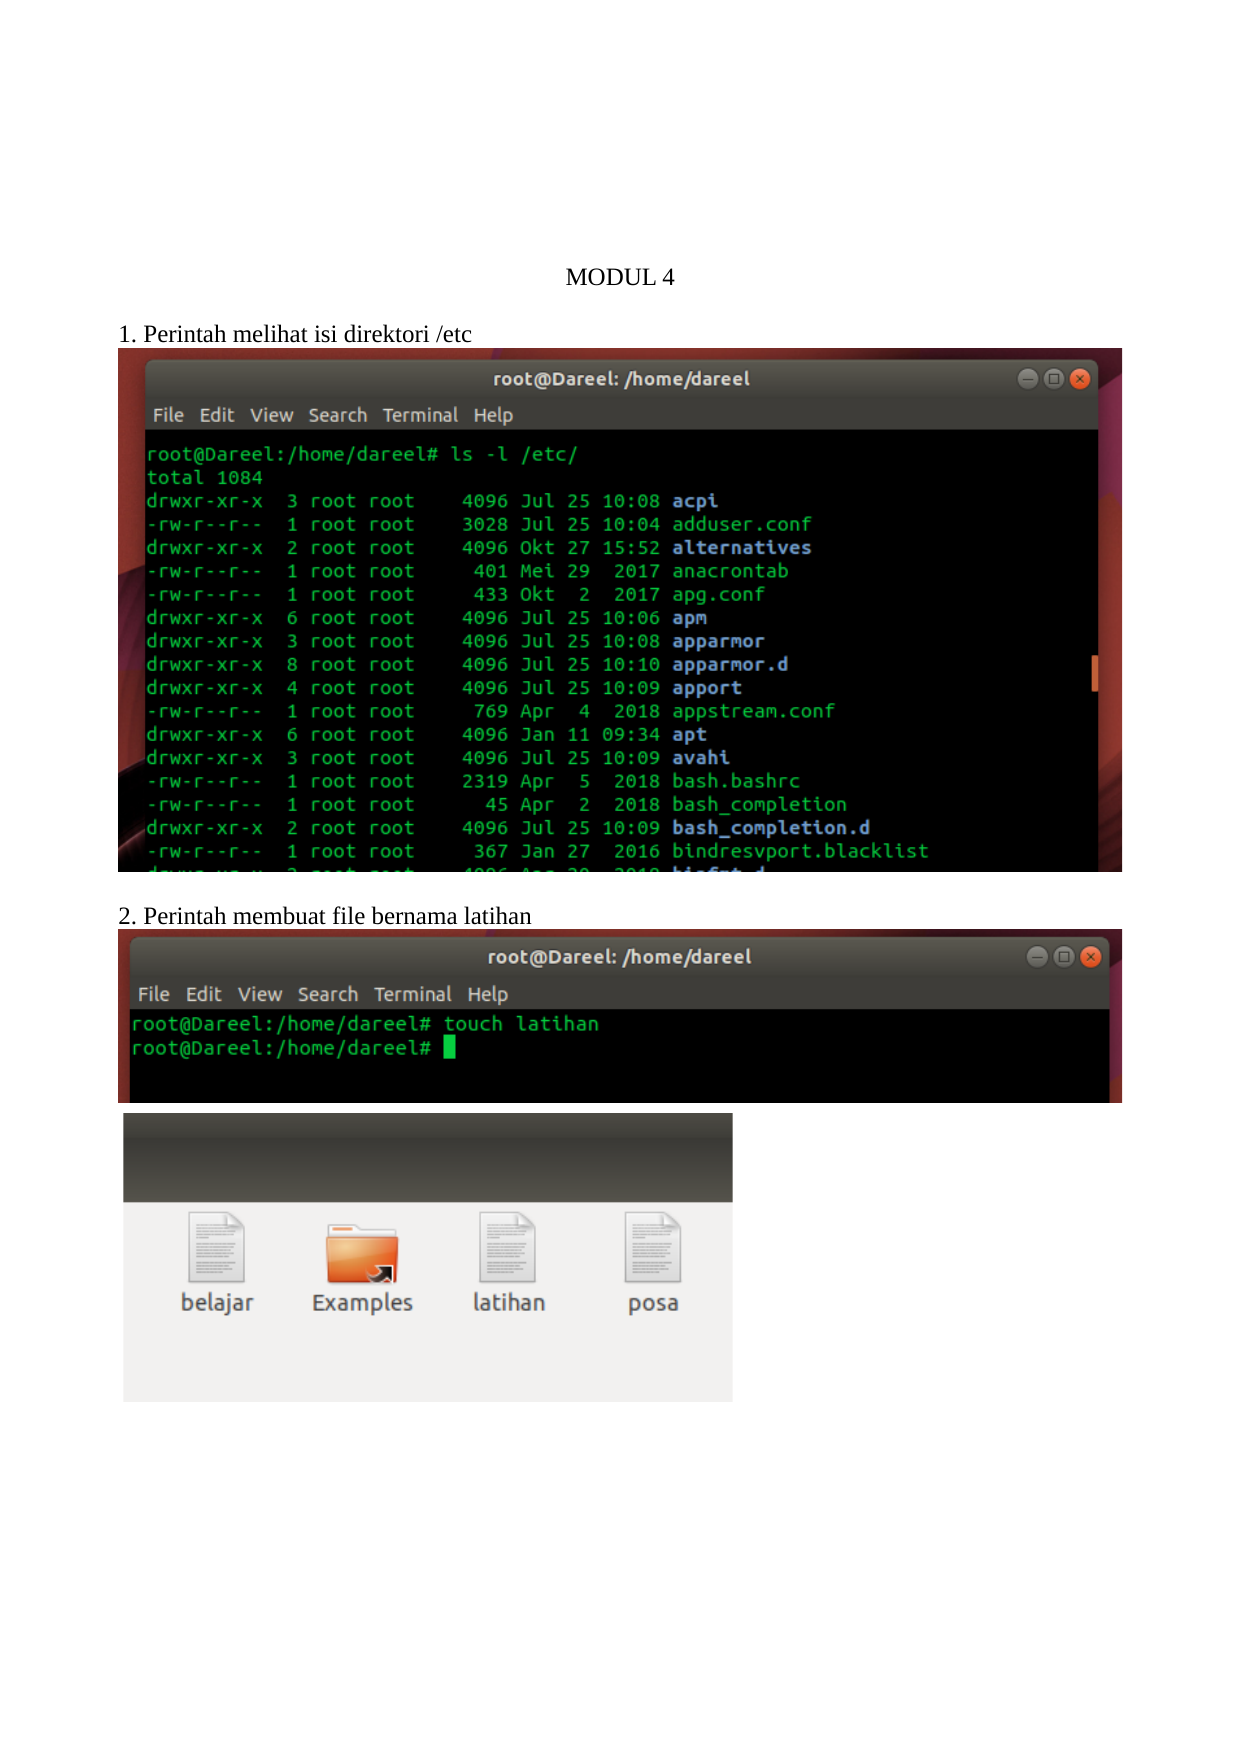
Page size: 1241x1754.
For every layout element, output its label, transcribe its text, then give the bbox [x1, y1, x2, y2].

picture [118, 348, 1123, 872]
picture [123, 1113, 733, 1402]
text 1. Perintah melihat isi direktori /etc [118, 319, 1122, 348]
text MODUL 4 [118, 262, 1122, 291]
picture [118, 929, 1123, 1103]
text 2. Perintah membuat file bernama latihan [118, 901, 1122, 929]
